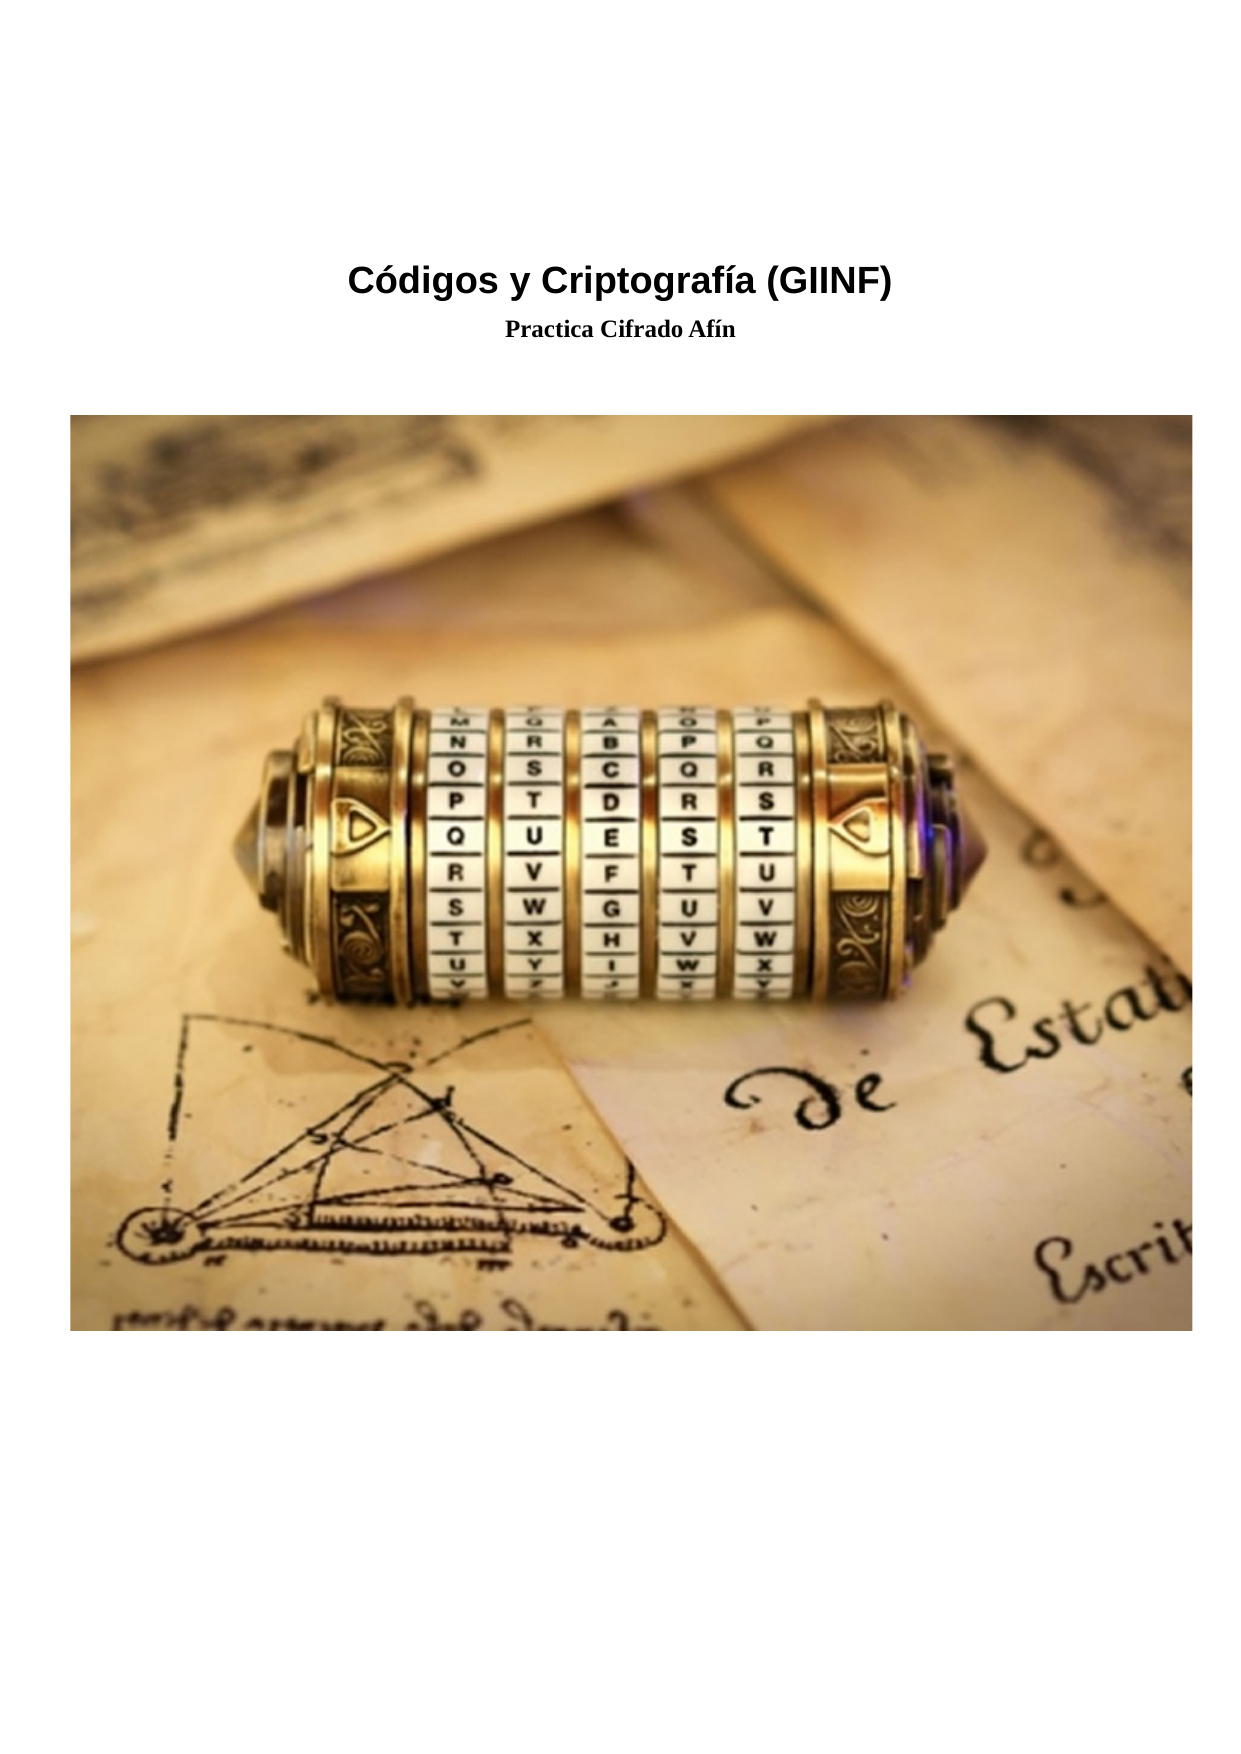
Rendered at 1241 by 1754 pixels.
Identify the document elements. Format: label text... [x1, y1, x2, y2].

text Practica Cifrado Afín [118, 314, 1122, 343]
subtitle Códigos y Criptografía (GIINF) [118, 258, 1122, 302]
picture [70, 415, 1193, 1331]
